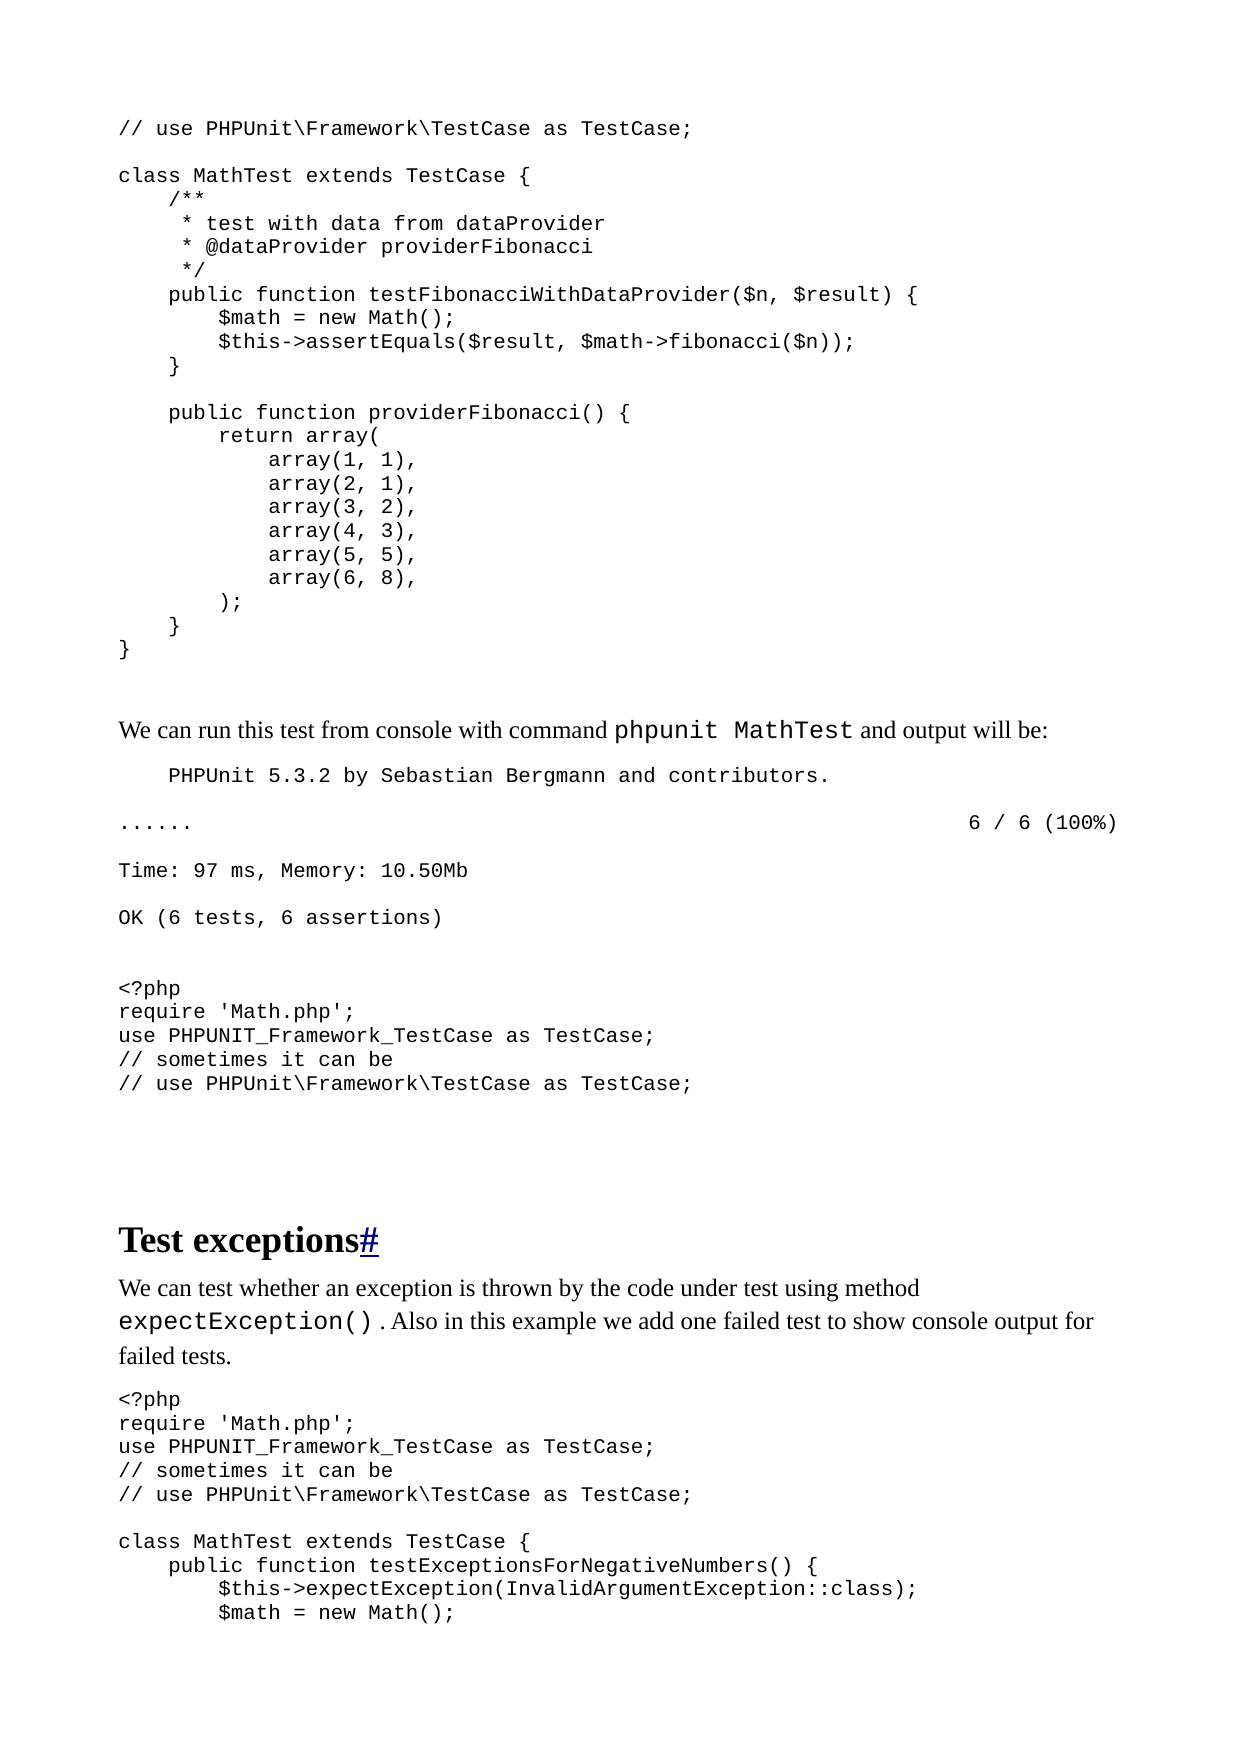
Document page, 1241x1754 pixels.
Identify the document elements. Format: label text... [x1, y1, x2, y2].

text array(6, 8), [118, 567, 1122, 591]
text array(5, 5), [118, 544, 1122, 567]
text array(1, 1), [118, 449, 1122, 473]
text */ [118, 260, 1122, 284]
text We can test whether an exception is thrown by the code under test using method expectException() . Also in this example we add one failed test to show console output for failed tests. [118, 1273, 1122, 1370]
text require 'Math.php'; [118, 1002, 1122, 1025]
text use PHPUNIT_Framework_TestCase as TestCase; [118, 1436, 1122, 1460]
text require 'Math.php'; [118, 1413, 1122, 1436]
text // use PHPUnit\Framework\TestCase as TestCase; [118, 1484, 1122, 1507]
text OK (6 tests, 6 assertions) [118, 907, 1122, 931]
text } [118, 615, 1122, 638]
text public function testFibonacciWithDataProvider($n, $result) { [118, 284, 1122, 307]
text Time: 97 ms, Memory: 10.50Mb [118, 860, 1122, 883]
text // use PHPUnit\Framework\TestCase as TestCase; [118, 118, 1122, 142]
text return array( [118, 426, 1122, 449]
text <?php [118, 1389, 1122, 1413]
text // sometimes it can be [118, 1049, 1122, 1072]
text $math = new Math(); [118, 307, 1122, 331]
text } [118, 354, 1122, 378]
text <?php [118, 978, 1122, 1002]
text class MathTest extends TestCase { [118, 165, 1122, 189]
text /** [118, 189, 1122, 213]
text public function providerFibonacci() { [118, 402, 1122, 426]
text * @dataProvider providerFibonacci [118, 236, 1122, 260]
text $math = new Math(); [118, 1602, 1122, 1626]
text $this->assertEquals($result, $math->fibonacci($n)); [118, 331, 1122, 354]
text array(3, 2), [118, 496, 1122, 520]
text // use PHPUnit\Framework\TestCase as TestCase; [118, 1072, 1122, 1096]
subtitle Test exceptions# [118, 1218, 1122, 1261]
text // sometimes it can be [118, 1460, 1122, 1484]
text $this->expectException(InvalidArgumentException::class); [118, 1578, 1122, 1602]
text We can run this test from console with command phpunit MathTest and output will be: [118, 715, 1122, 746]
text class MathTest extends TestCase { [118, 1531, 1122, 1554]
text * test with data from dataProvider [118, 213, 1122, 236]
text array(4, 3), [118, 520, 1122, 544]
text use PHPUNIT_Framework_TestCase as TestCase; [118, 1025, 1122, 1049]
text } [118, 638, 1122, 662]
text PHPUnit 5.3.2 by Sebastian Bergmann and contributors. [118, 765, 1122, 789]
text ...... 6 / 6 (100%) [118, 812, 1122, 836]
text public function testExceptionsForNegativeNumbers() { [118, 1554, 1122, 1578]
text ); [118, 591, 1122, 615]
text array(2, 1), [118, 473, 1122, 496]
